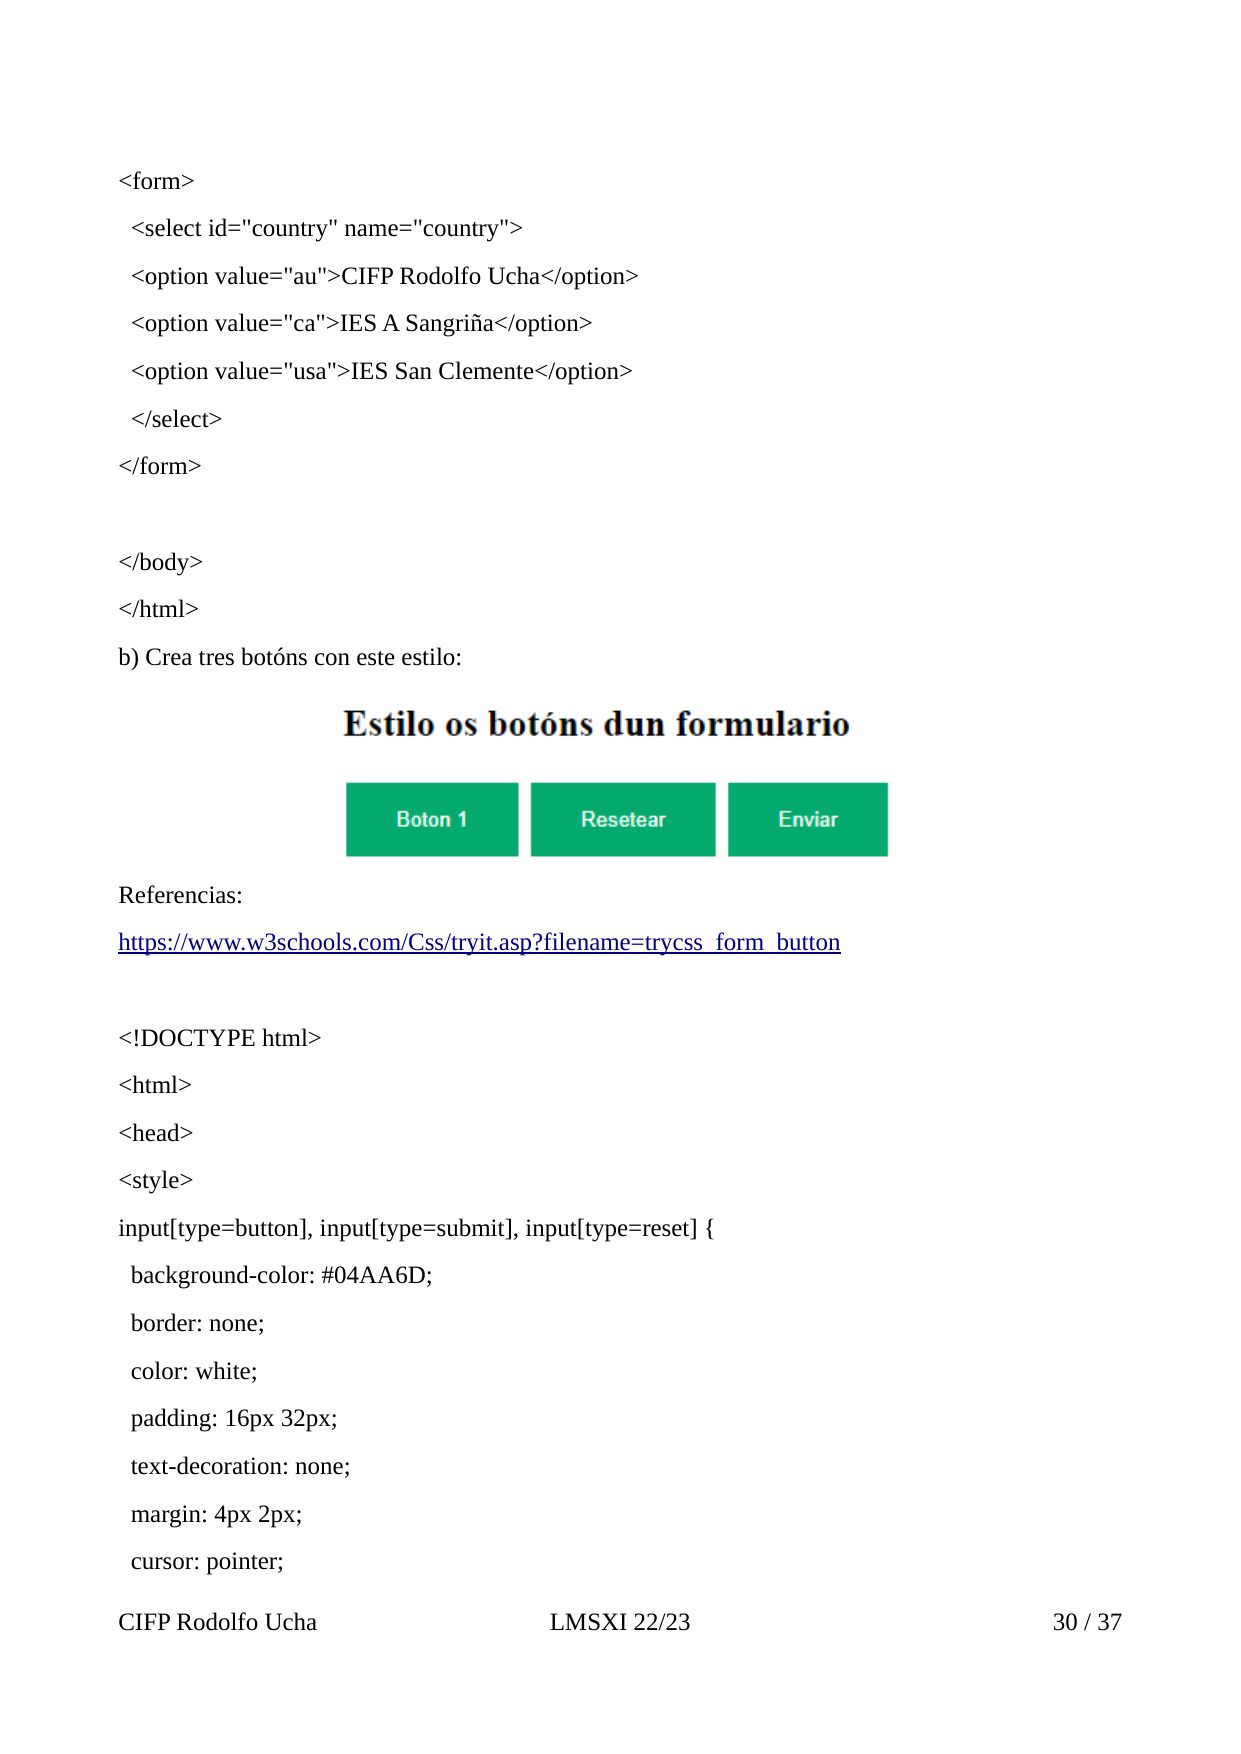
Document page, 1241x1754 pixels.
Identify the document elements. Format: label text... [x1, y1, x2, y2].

text <option value="au">CIFP Rodolfo Ucha</option> [118, 261, 1122, 290]
text </select> [118, 404, 1122, 432]
text cursor: pointer; [118, 1546, 1122, 1575]
text <style> [118, 1165, 1122, 1194]
text <html> [118, 1070, 1122, 1099]
text </html> [118, 594, 1122, 623]
text color: white; [118, 1356, 1122, 1384]
text background-color: #04AA6D; [118, 1261, 1122, 1289]
text <option value="ca">IES A Sangriña</option> [118, 308, 1122, 337]
text <option value="usa">IES San Clemente</option> [118, 356, 1122, 385]
text <form> [118, 166, 1122, 194]
text </body> [118, 547, 1122, 575]
text Referencias: [118, 880, 1122, 908]
picture [334, 689, 907, 874]
text b) Crea tres botóns con este estilo: [118, 642, 1122, 671]
text <!DOCTYPE html> [118, 1023, 1122, 1051]
text text-decoration: none; [118, 1451, 1122, 1480]
text input[type=button], input[type=submit], input[type=reset] { [118, 1213, 1122, 1242]
text margin: 4px 2px; [118, 1499, 1122, 1527]
text </form> [118, 451, 1122, 480]
text border: none; [118, 1308, 1122, 1337]
text <head> [118, 1118, 1122, 1147]
text padding: 16px 32px; [118, 1403, 1122, 1432]
text https://www.w3schools.com/Css/tryit.asp?filename=trycss_form_button [118, 927, 1122, 956]
text <select id="country" name="country"> [118, 213, 1122, 242]
